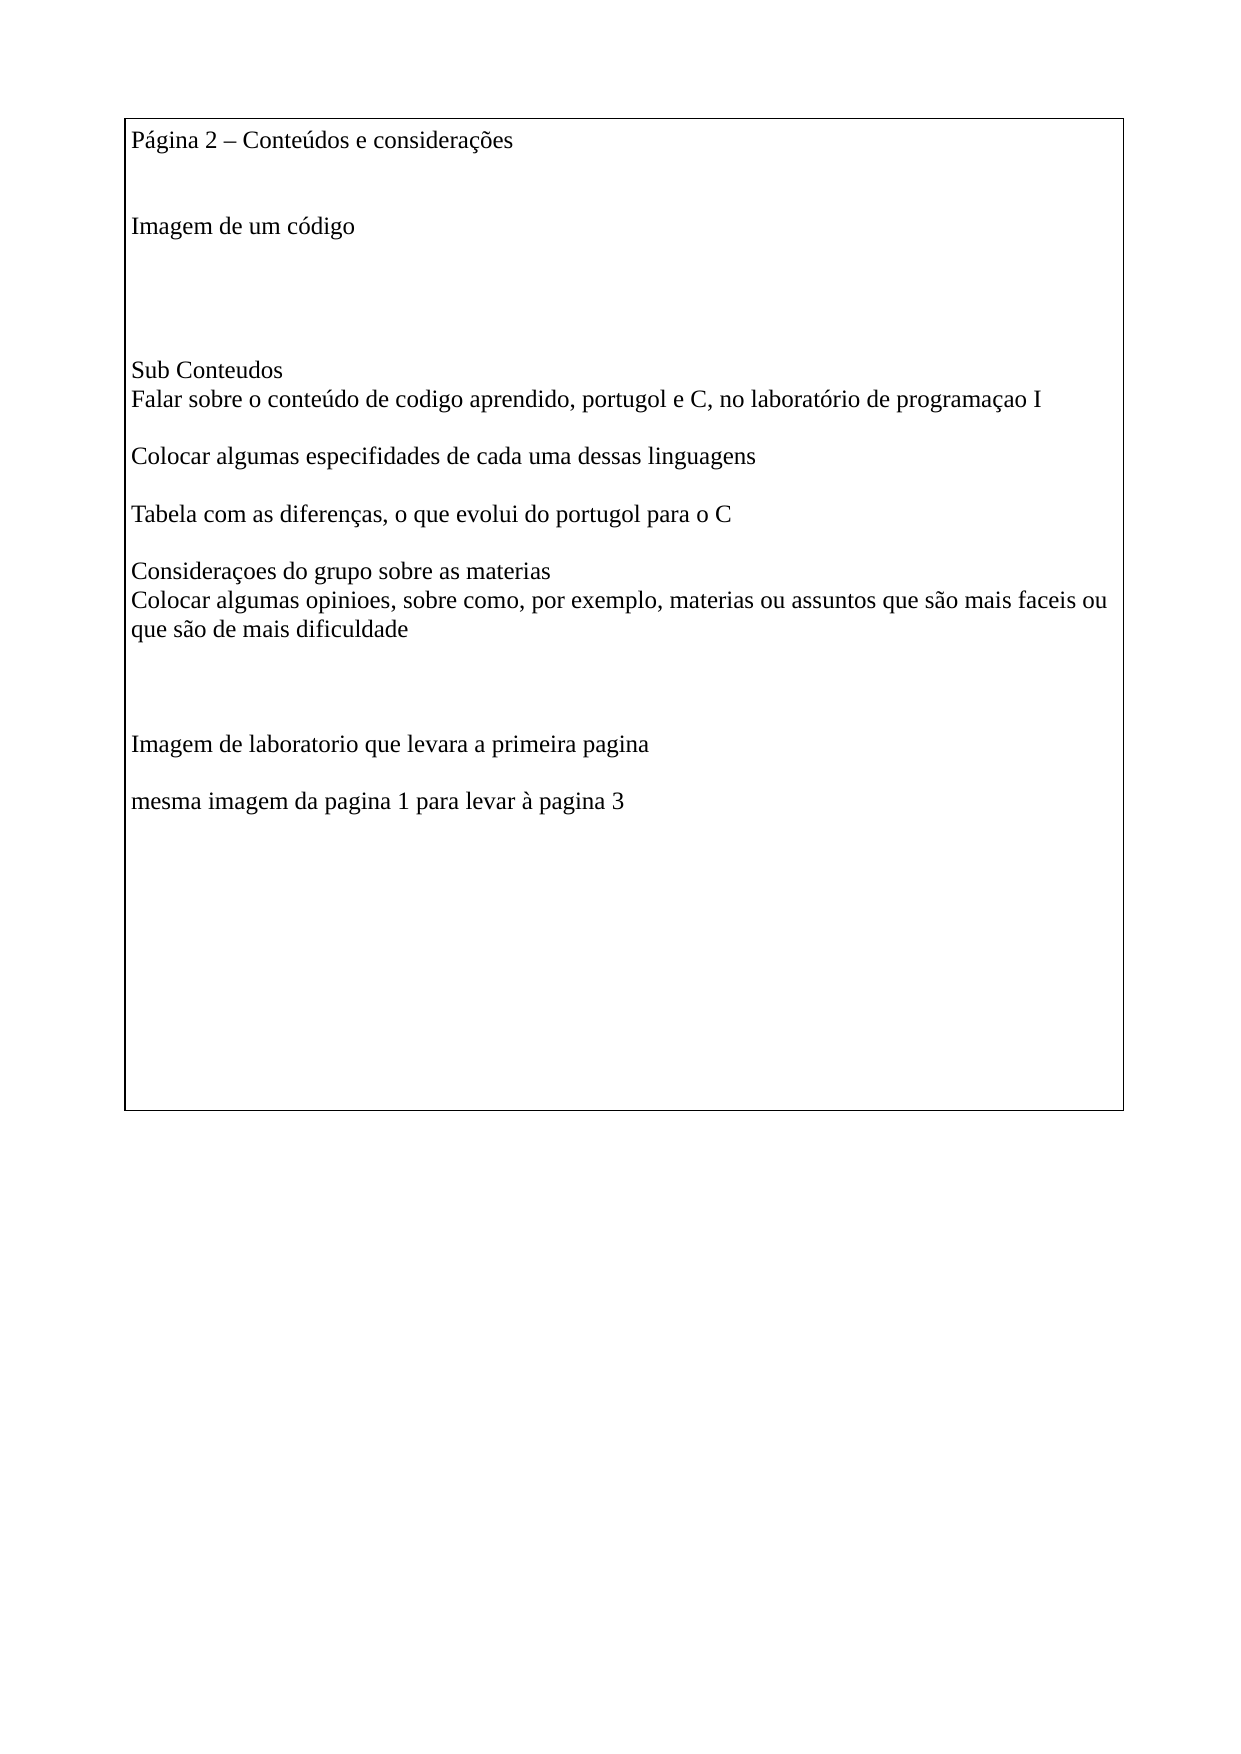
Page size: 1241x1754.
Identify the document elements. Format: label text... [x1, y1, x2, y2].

table_cell Página 2 – Conteúdos e considerações Imagem de um código Sub Conteudos Falar sobre o conteúdo de codigo aprendido, portugol e C, no laboratório de programaçao I Colocar algumas especifidades de cada uma dessas linguagens Tabela com as diferenças, o que evolui do portugol para o C Consideraçoes do grupo sobre as materias Colocar algumas opinioes, sobre como, por exemplo, materias ou assuntos que são mais faceis ou que são de mais dificuldade Imagem de laboratorio que levara a primeira pagina mesma imagem da pagina 1 para levar à pagina 3 [126, 119, 1123, 1110]
